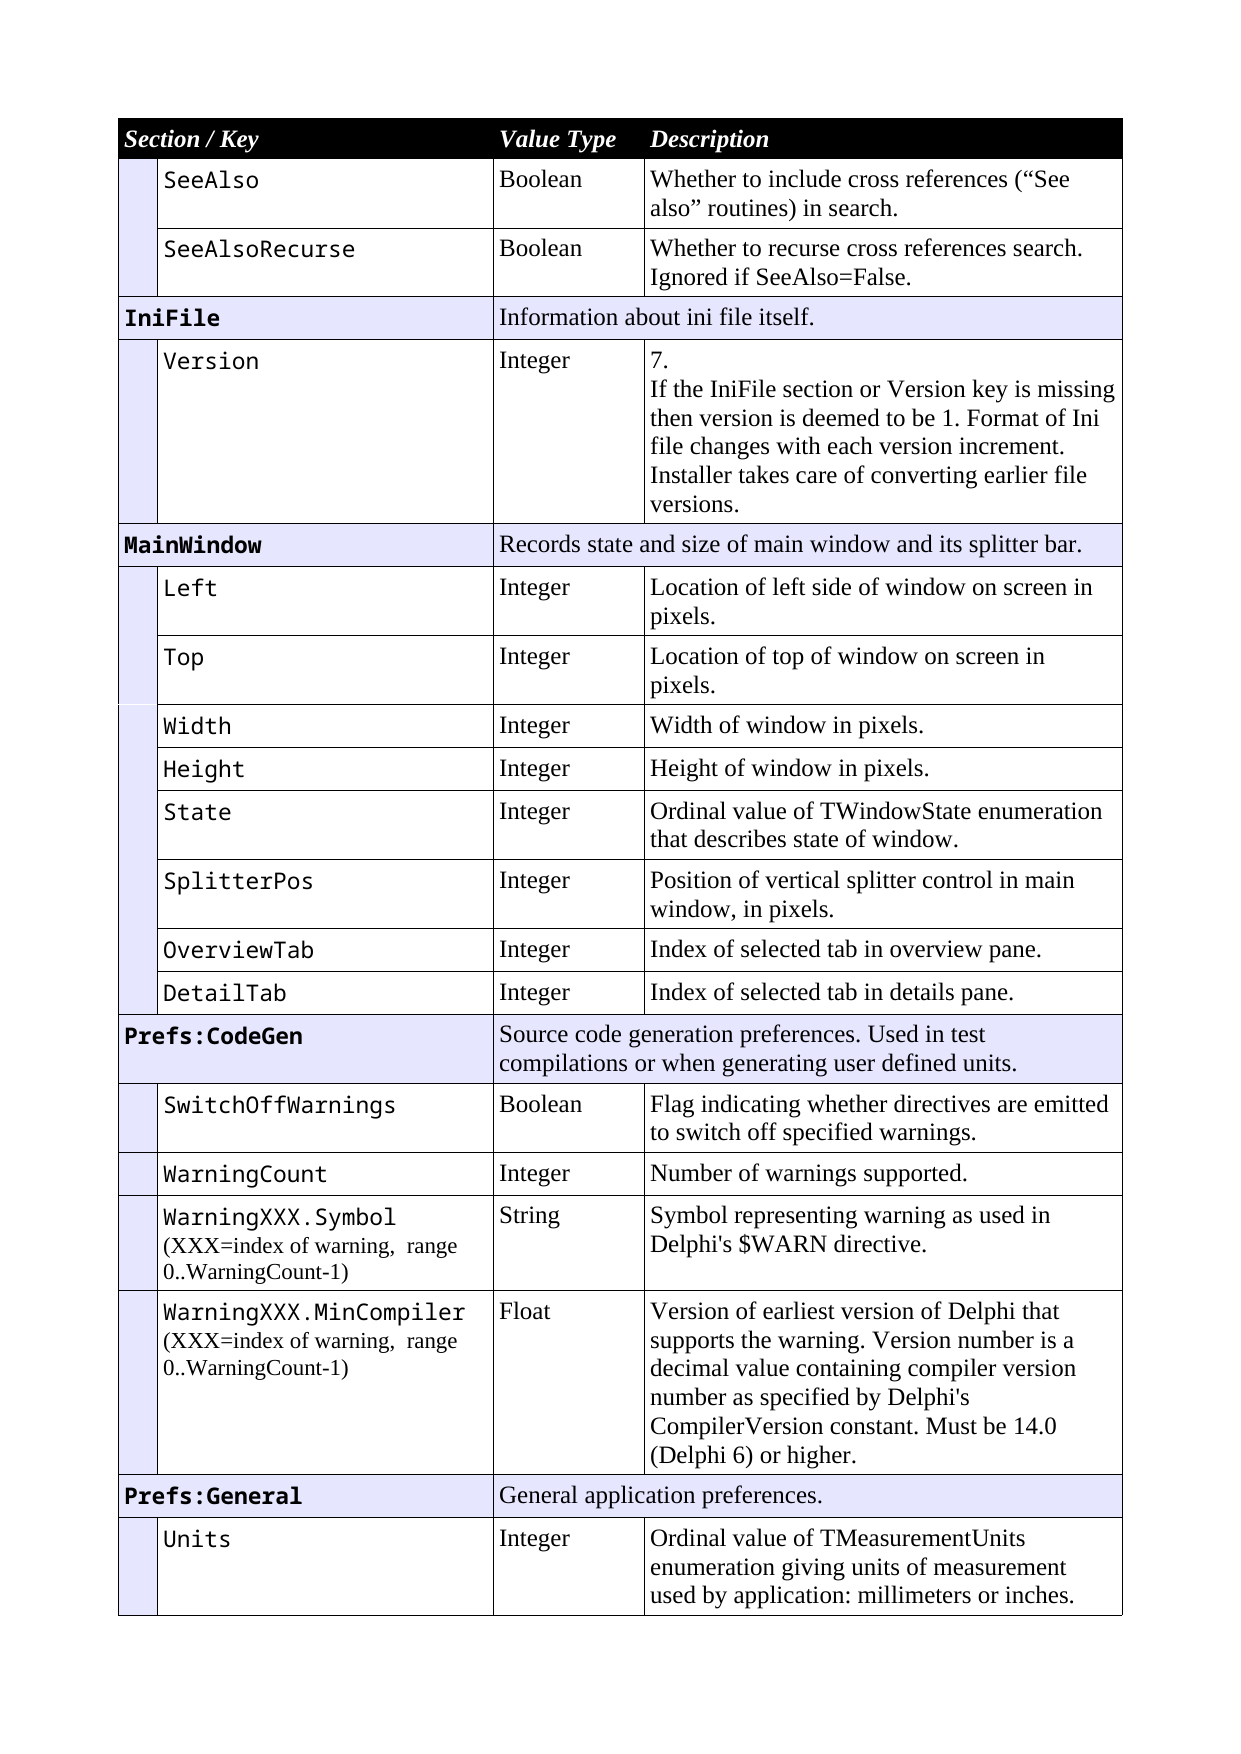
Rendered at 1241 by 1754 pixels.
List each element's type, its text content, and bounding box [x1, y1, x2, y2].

table_header Integer [494, 860, 644, 928]
table_cell Height of window in pixels. [645, 748, 1122, 790]
table_header Description [645, 119, 1122, 158]
table_cell SwitchOffWarnings [158, 1084, 493, 1152]
table_cell Ordinal value of TMeasurementUnits enumeration giving units of measurement used by application: millimeters or inches. [645, 1518, 1122, 1615]
table_cell Location of top of window on screen in pixels. [645, 636, 1122, 704]
table_cell [119, 1084, 157, 1152]
table_cell [119, 567, 157, 635]
table_header Section / Key [119, 119, 493, 158]
table_cell Integer [494, 1153, 644, 1195]
table_cell Source code generation preferences. Used in test compilations or when generating user defined units. [494, 1015, 1122, 1083]
table_cell WarningCount [158, 1153, 493, 1195]
table_cell Left [158, 567, 493, 635]
table_cell Prefs:General [119, 1475, 493, 1517]
table_cell Integer [494, 929, 644, 971]
table_cell [119, 790, 157, 859]
table_cell Records state and size of main window and its splitter bar. [494, 524, 1122, 566]
table_cell Integer [494, 340, 644, 523]
table_cell Integer [494, 636, 644, 704]
table_cell Integer [494, 791, 644, 859]
table_cell Integer [494, 567, 644, 635]
table_cell 7. If the IniFile section or Version key is missing then version is deemed to be 1. Format of Ini file changes with each version increment. Installer takes care of converting earlier file versions. [645, 340, 1122, 523]
table_cell Flag indicating whether directives are emitted to switch off specified warnings. [645, 1084, 1122, 1152]
table_cell IniFile [119, 297, 493, 339]
table_cell Float [494, 1291, 644, 1474]
table_cell SeeAlsoRecurse [158, 229, 493, 296]
table_cell DetailTab [158, 972, 493, 1014]
table_cell Whether to include cross references (“See also” routines) in search. [645, 159, 1122, 228]
table_cell Boolean [494, 1084, 644, 1152]
table_cell [119, 747, 157, 790]
table_header Value Type [494, 119, 644, 158]
table_cell [119, 859, 157, 1014]
table_cell [119, 1153, 157, 1195]
table_cell Ordinal value of TWindowState enumeration that describes state of window. [645, 791, 1122, 859]
table_cell Integer [494, 748, 644, 790]
table_cell Height [158, 748, 493, 790]
table_cell WarningXXX.MinCompiler (XXX=index of warning, range 0..WarningCount-1) [158, 1291, 493, 1474]
table_cell Number of warnings supported. [645, 1153, 1122, 1195]
table_header SplitterPos [158, 860, 493, 928]
table_cell Version of earliest version of Delphi that supports the warning. Version number is a decimal value containing compiler version number as specified by Delphi's CompilerVersion constant. Must be 14.0 (Delphi 6) or higher. [645, 1291, 1122, 1474]
table_cell Top [158, 636, 493, 704]
table_cell SeeAlso [158, 159, 493, 228]
table_cell [119, 159, 157, 228]
table_cell [119, 340, 157, 523]
table_header Position of vertical splitter control in main window, in pixels. [645, 860, 1122, 928]
table_cell Location of left side of window on screen in pixels. [645, 567, 1122, 635]
table_cell [119, 1291, 157, 1474]
table_cell Prefs:CodeGen [119, 1015, 493, 1083]
table_cell Width [158, 705, 493, 747]
table_cell String [494, 1196, 644, 1290]
table_cell MainWindow [119, 524, 493, 566]
table_cell [119, 635, 157, 704]
table_cell WarningXXX.Symbol (XXX=index of warning, range 0..WarningCount-1) [158, 1196, 493, 1290]
table_cell General application preferences. [494, 1475, 1122, 1517]
table_cell [119, 1518, 157, 1615]
table_cell Symbol representing warning as used in Delphi's $WARN directive. [645, 1196, 1122, 1290]
table_cell [119, 228, 157, 296]
table_cell Whether to recurse cross references search. Ignored if SeeAlso=False. [645, 229, 1122, 296]
table_cell State [158, 791, 493, 859]
table_cell Boolean [494, 159, 644, 228]
table_cell Version [158, 340, 493, 523]
table_cell Integer [494, 705, 644, 747]
table_cell Integer [494, 1518, 644, 1615]
table_cell OverviewTab [158, 929, 493, 971]
table_cell [119, 1196, 157, 1290]
table_cell Integer [494, 972, 644, 1014]
table_cell Index of selected tab in details pane. [645, 972, 1122, 1014]
table_cell Information about ini file itself. [494, 297, 1122, 339]
table_cell Index of selected tab in overview pane. [645, 929, 1122, 971]
table_cell Units [158, 1518, 493, 1615]
table_cell Width of window in pixels. [645, 705, 1122, 747]
table_cell [119, 705, 157, 747]
table_cell Boolean [494, 229, 644, 296]
